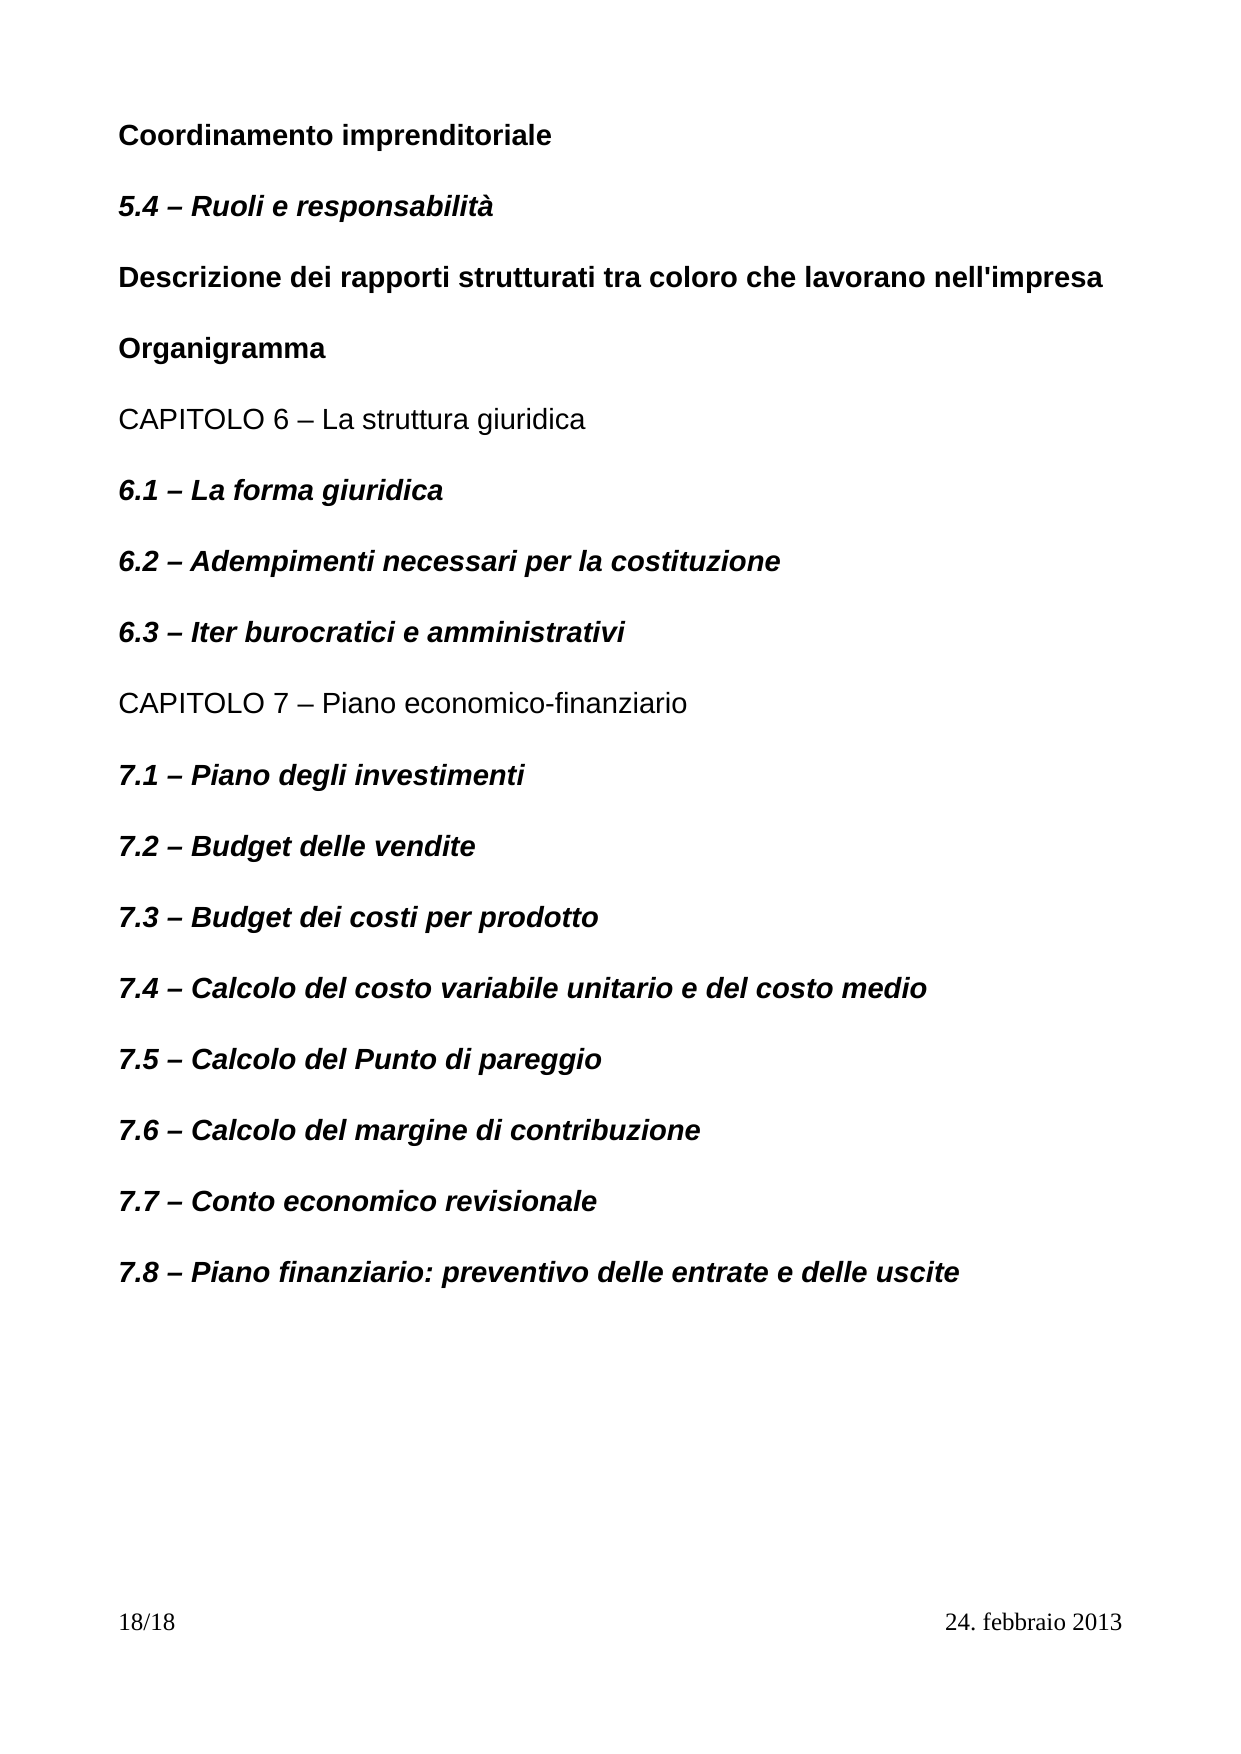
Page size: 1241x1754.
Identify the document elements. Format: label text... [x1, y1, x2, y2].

subtitle 6.1 – La forma giuridica [118, 473, 1122, 507]
subtitle 7.2 – Budget delle vendite [118, 828, 1122, 862]
subtitle 7.8 – Piano finanziario: preventivo delle entrate e delle uscite [118, 1255, 1122, 1288]
subtitle 7.6 – Calcolo del margine di contribuzione [118, 1113, 1122, 1146]
subtitle Organigramma [118, 331, 1122, 365]
subtitle 7.3 – Budget dei costi per prodotto [118, 899, 1122, 933]
subtitle 6.3 – Iter burocratici e amministrativi [118, 615, 1122, 649]
subtitle CAPITOLO 6 – La struttura giuridica [118, 402, 1122, 436]
subtitle CAPITOLO 7 – Piano economico-finanziario [118, 686, 1122, 720]
subtitle 7.4 – Calcolo del costo variabile unitario e del costo medio [118, 971, 1122, 1004]
subtitle 7.1 – Piano degli investimenti [118, 757, 1122, 791]
subtitle 7.7 – Conto economico revisionale [118, 1184, 1122, 1217]
subtitle 6.2 – Adempimenti necessari per la costituzione [118, 544, 1122, 578]
subtitle Descrizione dei rapporti strutturati tra coloro che lavorano nell'impresa [118, 260, 1122, 294]
subtitle 7.5 – Calcolo del Punto di pareggio [118, 1042, 1122, 1075]
subtitle Coordinamento imprenditoriale [118, 118, 1122, 152]
subtitle 5.4 – Ruoli e responsabilità [118, 189, 1122, 223]
